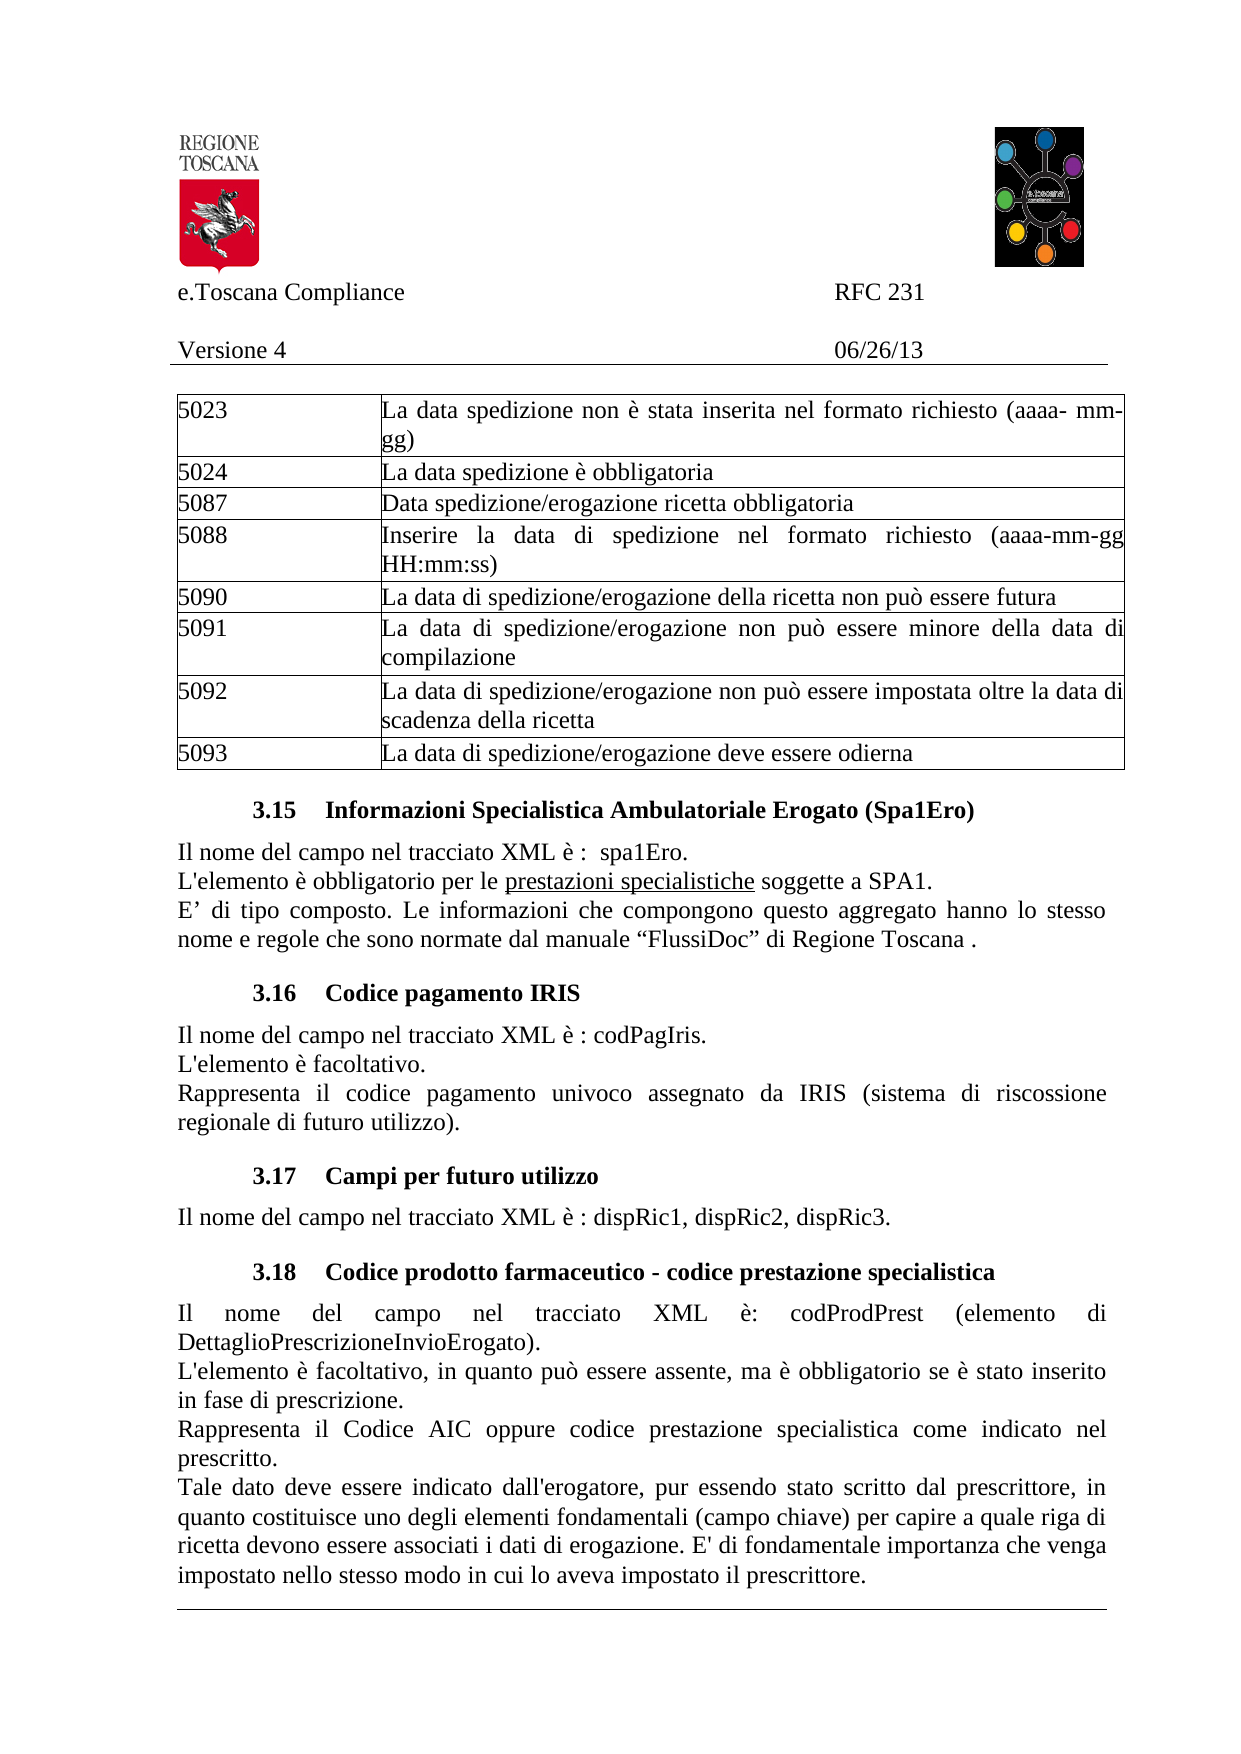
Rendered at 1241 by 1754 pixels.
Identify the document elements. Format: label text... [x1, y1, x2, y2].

table_cell La data di spedizione/erogazione non può essere minore della data di compilazione [382, 613, 1124, 674]
text Il nome del campo nel tracciato XML è : dispRic1, dispRic2, dispRic3. [177, 1202, 1107, 1231]
subtitle Campi per futuro utilizzo [252, 1161, 1107, 1190]
table_cell 5087 [178, 488, 381, 519]
table_cell La data di spedizione/erogazione deve essere odierna [382, 738, 1124, 769]
picture [178, 133, 260, 277]
table_cell Inserire la data di spedizione nel formato richiesto (aaaa-mm-gg HH:mm:ss) [382, 520, 1124, 581]
table_cell La data di spedizione/erogazione della ricetta non può essere futura [382, 582, 1124, 612]
subtitle Codice prodotto farmaceutico - codice prestazione specialistica [252, 1256, 1107, 1285]
text Rappresenta il Codice AIC oppure codice prestazione specialistica come indicato nel prescritto. [177, 1414, 1107, 1472]
text L'elemento è obbligatorio per le prestazioni specialistiche soggette a SPA1. [177, 866, 1107, 895]
table_cell Data spedizione/erogazione ricetta obbligatoria [382, 488, 1124, 519]
text Il nome del campo nel tracciato XML è : spa1Ero. [177, 837, 1107, 866]
subtitle Informazioni Specialistica Ambulatoriale Erogato (Spa1Ero) [252, 795, 1107, 824]
table_cell La data spedizione non è stata inserita nel formato richiesto (aaaa- mm-gg) [382, 395, 1124, 456]
text Il nome del campo nel tracciato XML è: codProdPrest (elemento di DettaglioPrescrizioneInvioErogato). [177, 1298, 1107, 1356]
table_cell 5093 [178, 738, 381, 769]
text Rappresenta il codice pagamento univoco assegnato da IRIS (sistema di riscossione regionale di futuro utilizzo). [177, 1078, 1107, 1136]
table_cell 5092 [178, 676, 381, 737]
table_cell 5024 [178, 457, 381, 487]
text Il nome del campo nel tracciato XML è : codPagIris. [177, 1019, 1107, 1048]
subtitle Codice pagamento IRIS [252, 978, 1107, 1007]
table_cell 5091 [178, 613, 381, 674]
text L'elemento è facoltativo, in quanto può essere assente, ma è obbligatorio se è stato inserito in fase di prescrizione. [177, 1356, 1107, 1414]
table_cell La data di spedizione/erogazione non può essere impostata oltre la data di scadenza della ricetta [382, 676, 1124, 737]
text L'elemento è facoltativo. [177, 1048, 1107, 1078]
table_cell 5090 [178, 582, 381, 612]
text E’ di tipo composto. Le informazioni che compongono questo aggregato hanno lo stesso nome e regole che sono normate dal manuale “FlussiDoc” di Regione Toscana . [177, 895, 1107, 953]
table_cell 5088 [178, 520, 381, 581]
table_cell 5023 [178, 395, 381, 456]
table_cell La data spedizione è obbligatoria [382, 457, 1124, 487]
text Tale dato deve essere indicato dall'erogatore, pur essendo stato scritto dal prescrittore, in quanto costituisce uno degli elementi fondamentali (campo chiave) per capire a quale riga di ricetta devono essere associati i dati di erogazione. E' di fondamentale importanza che venga impostato nello stesso modo in cui lo aveva impostato il prescrittore. [177, 1472, 1107, 1588]
